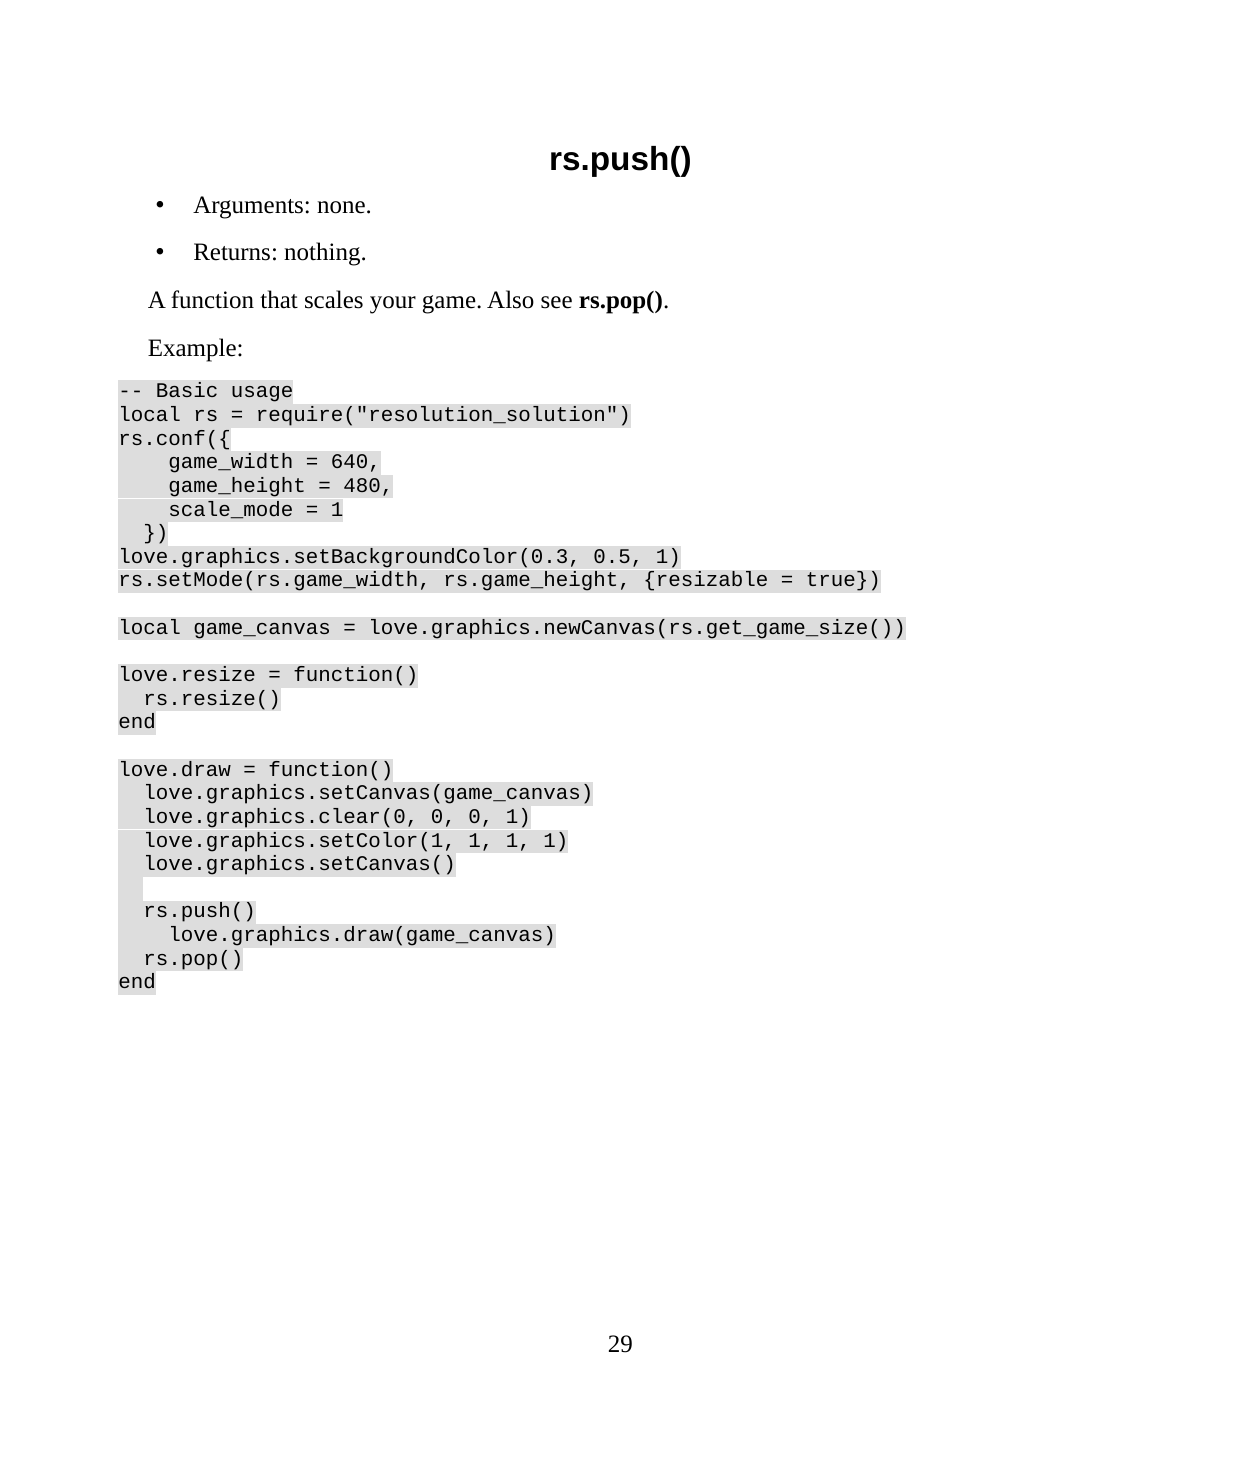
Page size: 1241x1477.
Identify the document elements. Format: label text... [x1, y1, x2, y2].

text love.graphics.setCanvas() [456, 853, 1122, 877]
text love.graphics.setBackgroundColor(0.3, 0.5, 1) [681, 546, 1122, 569]
text game_width = 640, [381, 451, 1122, 475]
text rs.push() [256, 901, 1122, 924]
text end [156, 711, 1122, 735]
text end [156, 971, 1122, 995]
text love.resize = function() [418, 664, 1122, 688]
text Example: [118, 333, 1122, 361]
list Arguments: none. [156, 190, 1122, 219]
text love.graphics.setColor(1, 1, 1, 1) [118, 829, 1122, 853]
text love.graphics.setCanvas(game_canvas) [593, 782, 1122, 806]
list Returns: nothing. [156, 237, 1122, 266]
text rs.resize() [281, 688, 1122, 711]
text rs.conf({ [231, 428, 1122, 451]
text local rs = require("resolution_solution") [631, 404, 1122, 428]
subtitle rs.push() [118, 139, 1122, 177]
text A function that scales your game. Also see rs.pop(). [118, 285, 1122, 314]
text rs.pop() [243, 948, 1122, 971]
text -- Basic usage [293, 380, 1122, 404]
text local game_canvas = love.graphics.newCanvas(rs.get_game_size()) [906, 617, 1122, 640]
text scale_mode = 1 [118, 498, 1122, 522]
text love.draw = function() [393, 759, 1122, 782]
text game_height = 480, [393, 475, 1122, 498]
text love.graphics.draw(game_canvas) [556, 924, 1122, 948]
text love.graphics.clear(0, 0, 0, 1) [531, 806, 1122, 829]
text rs.setMode(rs.game_width, rs.game_height, {resizable = true}) [118, 569, 1122, 593]
text }) [168, 522, 1122, 546]
